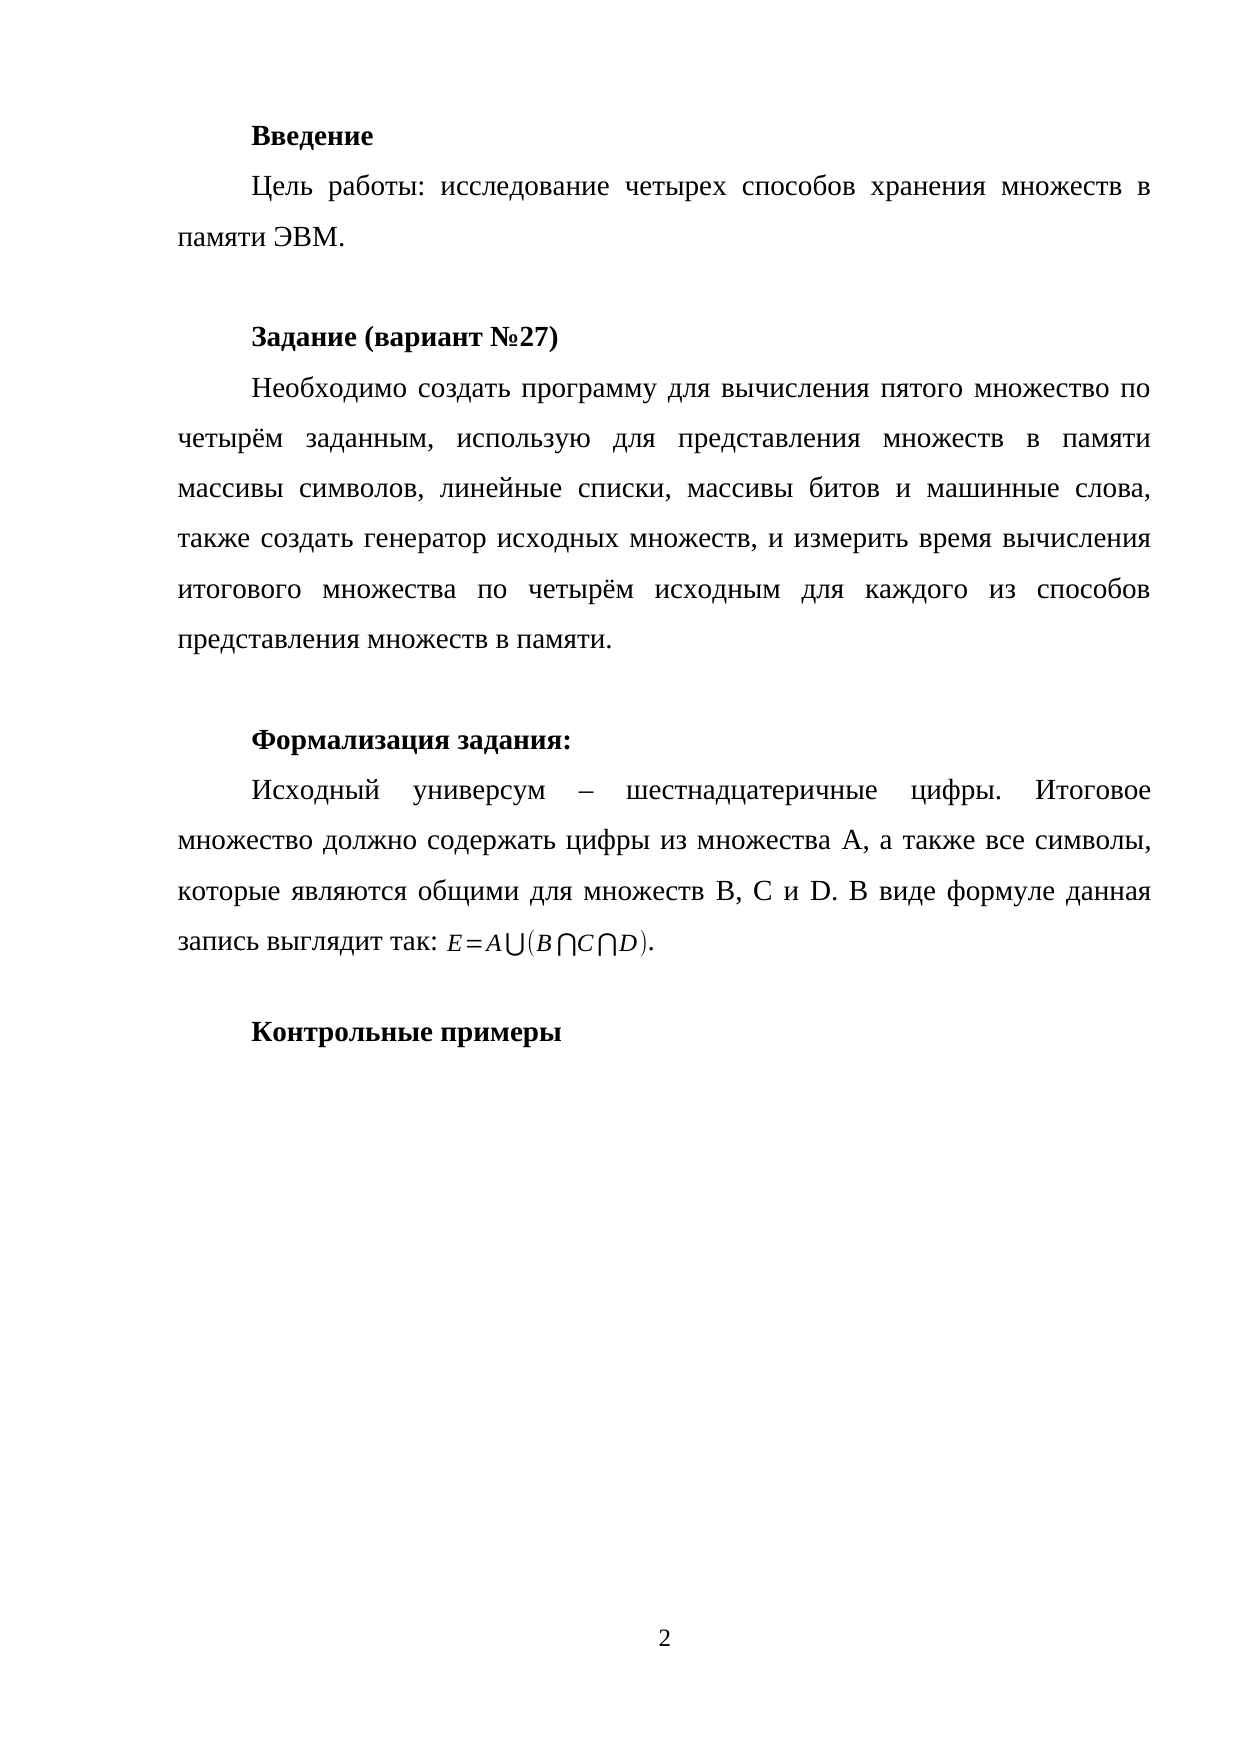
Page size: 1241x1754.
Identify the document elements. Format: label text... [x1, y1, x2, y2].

text Введение [177, 118, 1152, 152]
text Задание (вариант №27) [177, 319, 1152, 353]
text Исходный универсум – шестнадцатеричные цифры. Итоговое множество должно содержать цифры из множества A, а также все символы, которые являются общими для множеств B, C и D. В виде формуле данная запись выглядит так: . [177, 772, 1152, 957]
text Необходимо создать программу для вычисления пятого множество по четырём заданным, использую для представления множеств в памяти массивы символов, линейные списки, массивы битов и машинные слова, также создать генератор исходных множеств, и измерить время вычисления итогового множества по четырём исходным для каждого из способов представления множеств в памяти. [177, 370, 1152, 655]
text Цель работы: исследование четырех способов хранения множеств в памяти ЭВМ. [177, 168, 1152, 252]
text Формализация задания: [177, 722, 1152, 755]
text Контрольные примеры [251, 1014, 1152, 1047]
